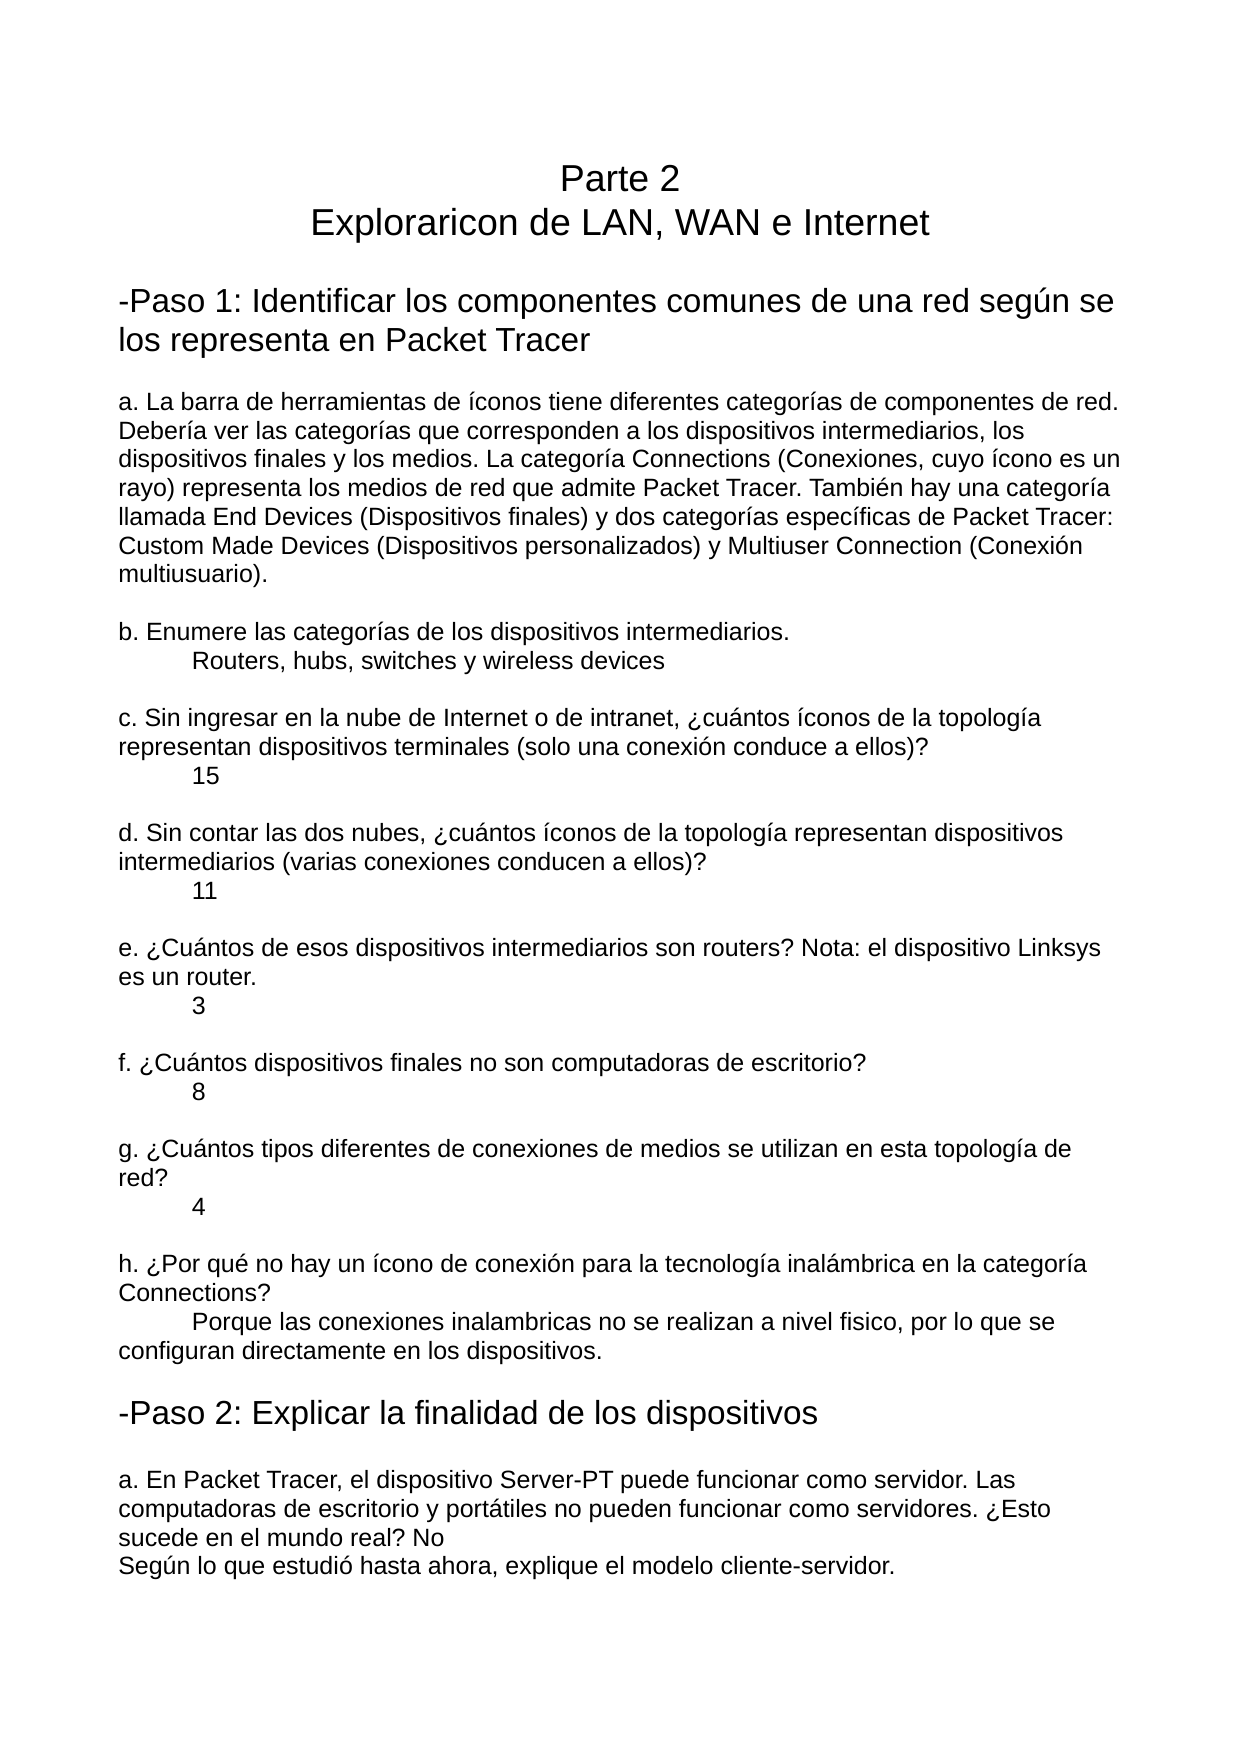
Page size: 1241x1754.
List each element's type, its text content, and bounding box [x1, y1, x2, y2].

text h. ¿Por qué no hay un ícono de conexión para la tecnología inalámbrica en la categoría Connections? [118, 1249, 1122, 1307]
text 11 [118, 876, 1122, 904]
text 8 [118, 1077, 1122, 1106]
text g. ¿Cuántos tipos diferentes de conexiones de medios se utilizan en esta topología de red? [118, 1134, 1122, 1192]
text 15 [118, 761, 1122, 789]
text -Paso 2: Explicar la finalidad de los dispositivos [118, 1393, 1122, 1432]
text Porque las conexiones inalambricas no se realizan a nivel fisico, por lo que se configuran directamente en los dispositivos. [118, 1307, 1122, 1364]
text e. ¿Cuántos de esos dispositivos intermediarios son routers? Nota: el dispositivo Linksys es un router. [118, 933, 1122, 991]
text Parte 2 [118, 157, 1122, 200]
text d. Sin contar las dos nubes, ¿cuántos íconos de la topología representan dispositivos intermediarios (varias conexiones conducen a ellos)? [118, 818, 1122, 876]
text a. En Packet Tracer, el dispositivo Server-PT puede funcionar como servidor. Las computadoras de escritorio y portátiles no pueden funcionar como servidores. ¿Esto sucede en el mundo real? No [118, 1465, 1122, 1551]
text c. Sin ingresar en la nube de Internet o de intranet, ¿cuántos íconos de la topología representan dispositivos terminales (solo una conexión conduce a ellos)? [118, 703, 1122, 761]
text a. La barra de herramientas de íconos tiene diferentes categorías de componentes de red. Debería ver las categorías que corresponden a los dispositivos intermediarios, los dispositivos finales y los medios. La categoría Connections (Conexiones, cuyo ícono es un rayo) representa los medios de red que admite Packet Tracer. También hay una categoría llamada End Devices (Dispositivos finales) y dos categorías específicas de Packet Tracer: Custom Made Devices (Dispositivos personalizados) y Multiuser Connection (Conexión multiusuario). [118, 387, 1122, 588]
text Routers, hubs, switches y wireless devices [118, 646, 1122, 674]
text 4 [118, 1192, 1122, 1221]
text -Paso 1: Identificar los componentes comunes de una red según se los representa en Packet Tracer [118, 281, 1122, 358]
text Según lo que estudió hasta ahora, explique el modelo cliente-servidor. [118, 1551, 1122, 1580]
text b. Enumere las categorías de los dispositivos intermediarios. [118, 617, 1122, 646]
text Exploraricon de LAN, WAN e Internet [118, 200, 1122, 243]
text 3 [118, 991, 1122, 1019]
text f. ¿Cuántos dispositivos finales no son computadoras de escritorio? [118, 1048, 1122, 1077]
